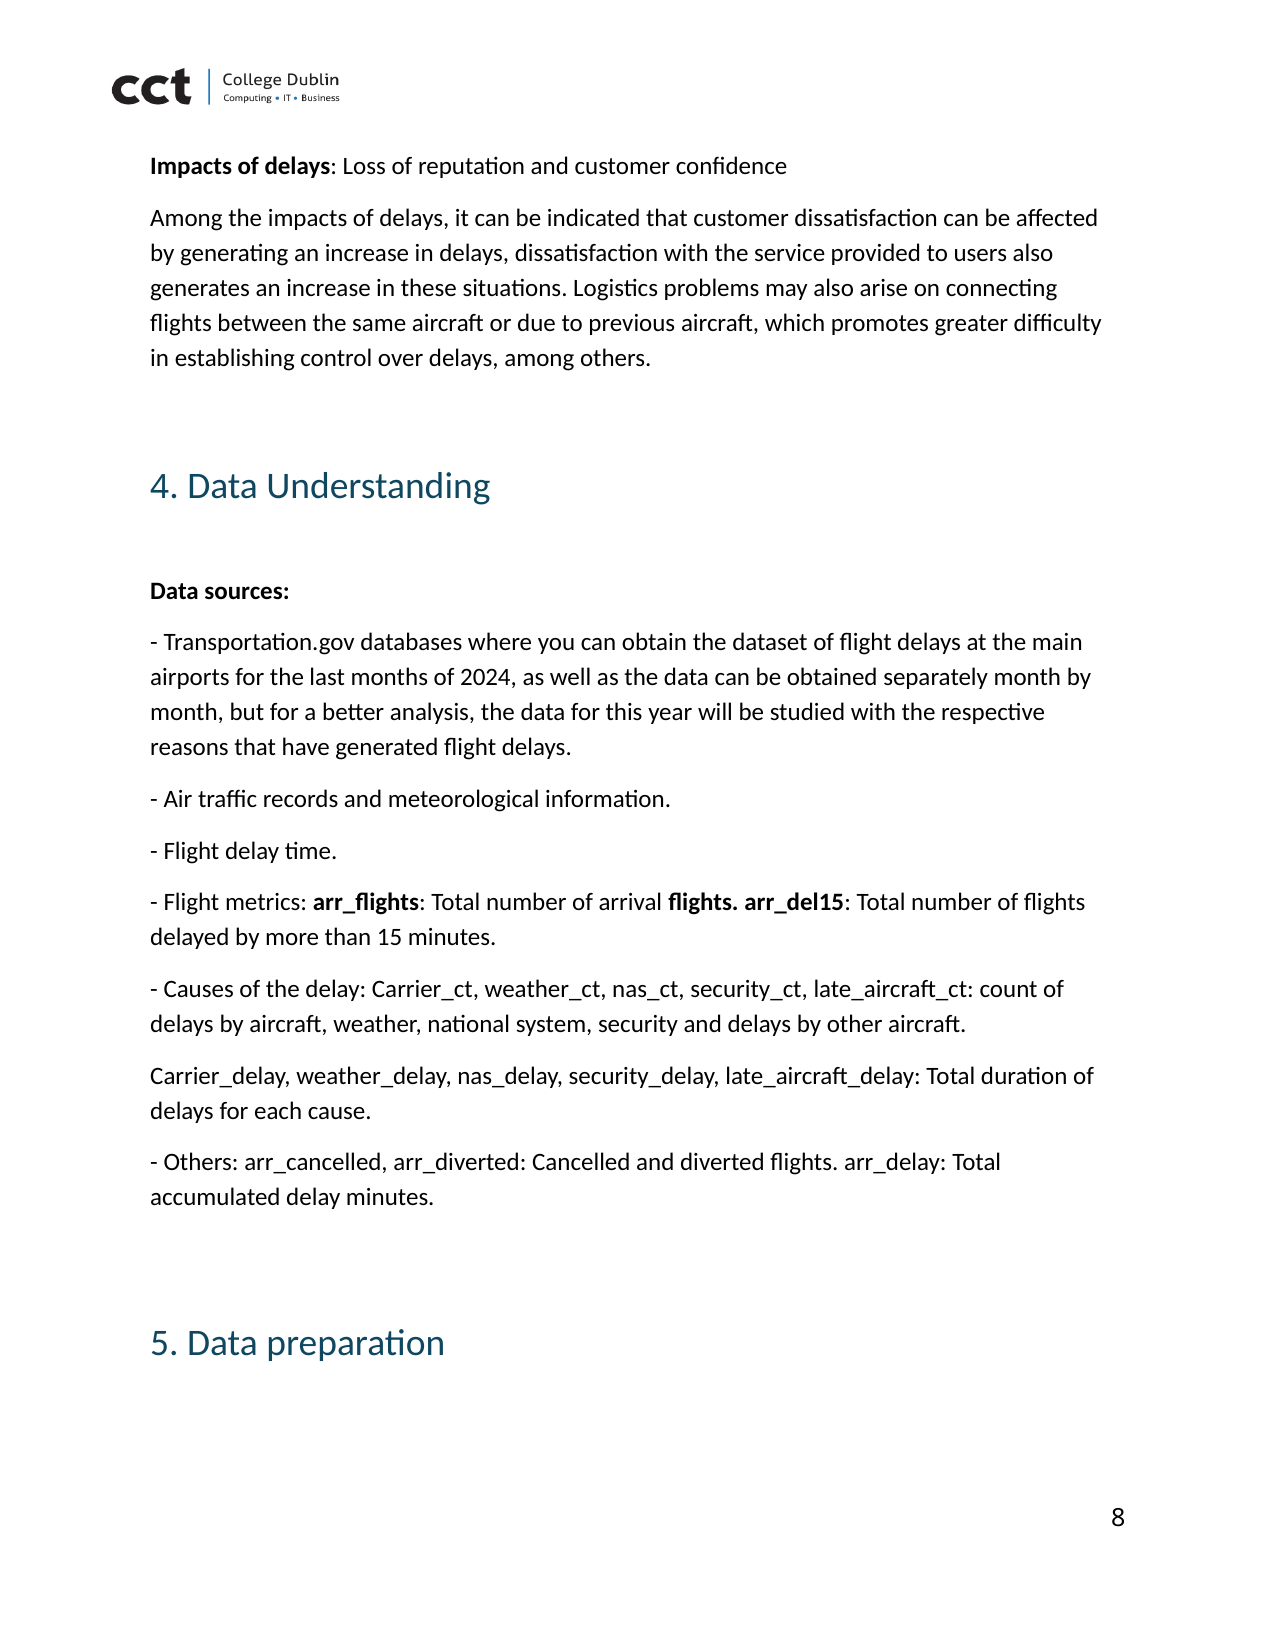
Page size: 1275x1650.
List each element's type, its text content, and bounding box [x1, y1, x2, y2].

subtitle 5. Data preparation [150, 1319, 1125, 1365]
text Carrier_delay, weather_delay, nas_delay, security_delay, late_aircraft_delay: Total duration of delays for each cause. [150, 1060, 1125, 1125]
subtitle 4. Data Understanding [150, 462, 1125, 508]
text - Air traffic records and meteorological information. [150, 783, 1125, 814]
text - Transportation.gov databases where you can obtain the dataset of flight delays at the main airports for the last months of 2024, as well as the data can be obtained separately month by month, but for a better analysis, the data for this year will be studied with the respective reasons that have generated flight delays. [150, 626, 1125, 762]
text Data sources: [150, 575, 1125, 605]
text - Flight delay time. [150, 835, 1125, 865]
text - Causes of the delay: Carrier_ct, weather_ct, nas_ct, security_ct, late_aircraft_ct: count of delays by aircraft, weather, national system, security and delays by other aircraft. [150, 973, 1125, 1039]
text Impacts of delays: Loss of reputation and customer confidence [150, 150, 1125, 181]
text - Flight metrics: arr_flights: Total number of arrival flights. arr_del15: Total number of flights delayed by more than 15 minutes. [150, 886, 1125, 952]
text - Others: arr_cancelled, arr_diverted: Cancelled and diverted flights. arr_delay: Total accumulated delay minutes. [150, 1146, 1125, 1212]
text Among the impacts of delays, it can be indicated that customer dissatisfaction can be affected by generating an increase in delays, dissatisfaction with the service provided to users also generates an increase in these situations. Logistics problems may also arise on connecting flights between the same aircraft or due to previous aircraft, which promotes greater difficulty in establishing control over delays, among others. [150, 202, 1125, 372]
